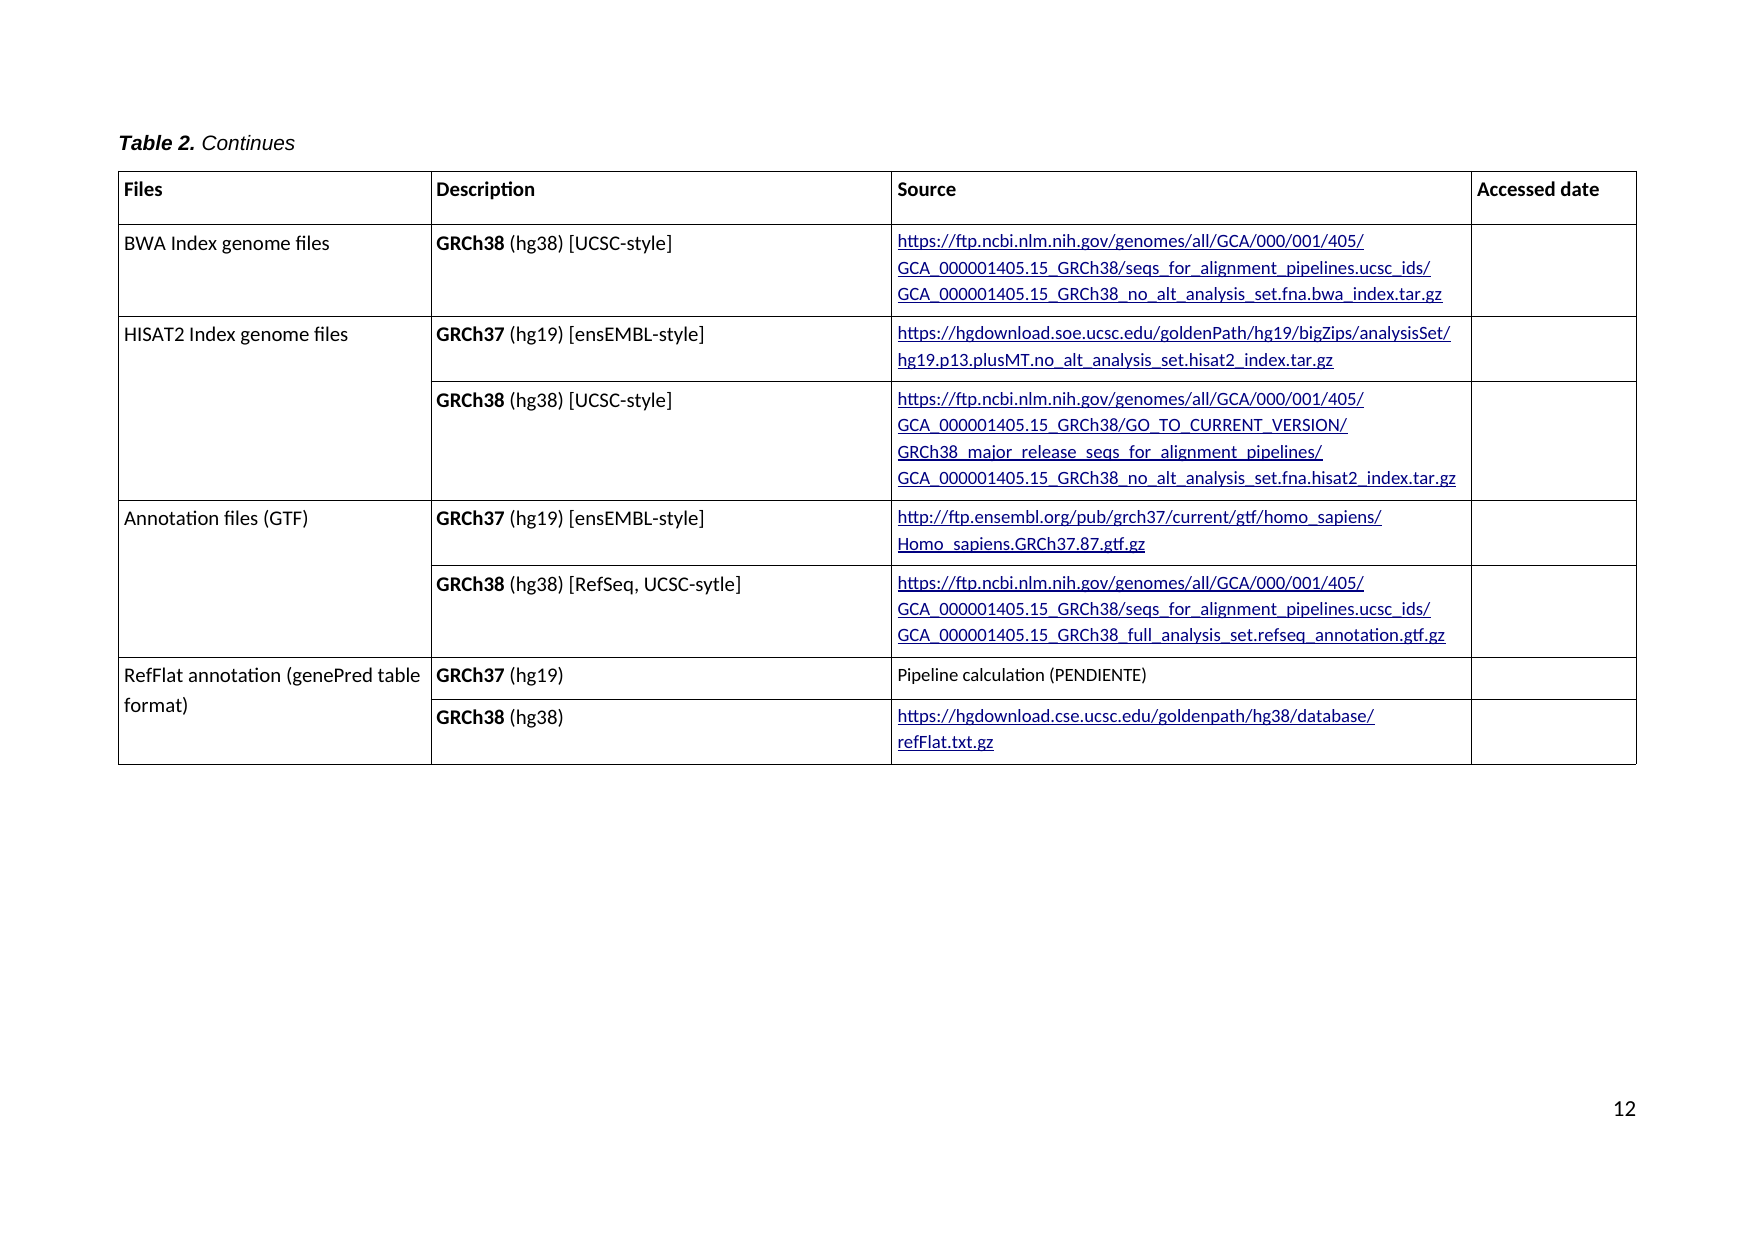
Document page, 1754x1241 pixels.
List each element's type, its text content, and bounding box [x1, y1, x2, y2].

table_cell GRCh38 (hg38) [RefSeq, UCSC-sytle] [432, 566, 891, 657]
table_cell [1472, 382, 1636, 499]
table_header Description [432, 172, 891, 224]
table_cell GRCh37 (hg19) [ensEMBL-style] [432, 501, 891, 565]
table_cell GRCh37 (hg19) [432, 658, 891, 698]
text Table 2. Continues [118, 131, 1636, 154]
table_cell [1472, 317, 1636, 381]
table_header Source [892, 172, 1471, 224]
table_cell [1472, 225, 1636, 316]
table_cell GRCh38 (hg38) [432, 700, 891, 764]
table_cell GRCh38 (hg38) [UCSC-style] [432, 225, 891, 316]
table_cell [1472, 566, 1636, 657]
table_header Files [119, 172, 431, 224]
table_cell Pipeline calculation (PENDIENTE) [892, 658, 1471, 698]
table_cell https://ftp.ncbi.nlm.nih.gov/genomes/all/GCA/000/001/405/GCA_000001405.15_GRCh38/seqs_for_alignment_pipelines.ucsc_ids/GCA_000001405.15_GRCh38_no_alt_analysis_set.fna.bwa_index.tar.gz [892, 225, 1471, 316]
table_cell https://ftp.ncbi.nlm.nih.gov/genomes/all/GCA/000/001/405/GCA_000001405.15_GRCh38/seqs_for_alignment_pipelines.ucsc_ids/GCA_000001405.15_GRCh38_full_analysis_set.refseq_annotation.gtf.gz [892, 566, 1471, 657]
table_cell RefFlat annotation (genePred table format) [119, 658, 431, 764]
table_cell [1472, 700, 1636, 764]
table_cell https://hgdownload.soe.ucsc.edu/goldenPath/hg19/bigZips/analysisSet/hg19.p13.plusMT.no_alt_analysis_set.hisat2_index.tar.gz [892, 317, 1471, 381]
table_cell Annotation files (GTF) [119, 501, 431, 657]
table_cell https://ftp.ncbi.nlm.nih.gov/genomes/all/GCA/000/001/405/GCA_000001405.15_GRCh38/GO_TO_CURRENT_VERSION/GRCh38_major_release_seqs_for_alignment_pipelines/GCA_000001405.15_GRCh38_no_alt_analysis_set.fna.hisat2_index.tar.gz [892, 382, 1471, 499]
table_cell BWA Index genome files [119, 225, 431, 316]
table_cell [1472, 658, 1636, 698]
table_cell GRCh38 (hg38) [UCSC-style] [432, 382, 891, 499]
table_cell HISAT2 Index genome files [119, 317, 431, 499]
table_cell [1472, 501, 1636, 565]
table_header Accessed date [1472, 172, 1636, 224]
table_cell http://ftp.ensembl.org/pub/grch37/current/gtf/homo_sapiens/Homo_sapiens.GRCh37.87.gtf.gz [892, 501, 1471, 565]
table_cell GRCh37 (hg19) [ensEMBL-style] [432, 317, 891, 381]
table_cell https://hgdownload.cse.ucsc.edu/goldenpath/hg38/database/refFlat.txt.gz [892, 700, 1471, 764]
